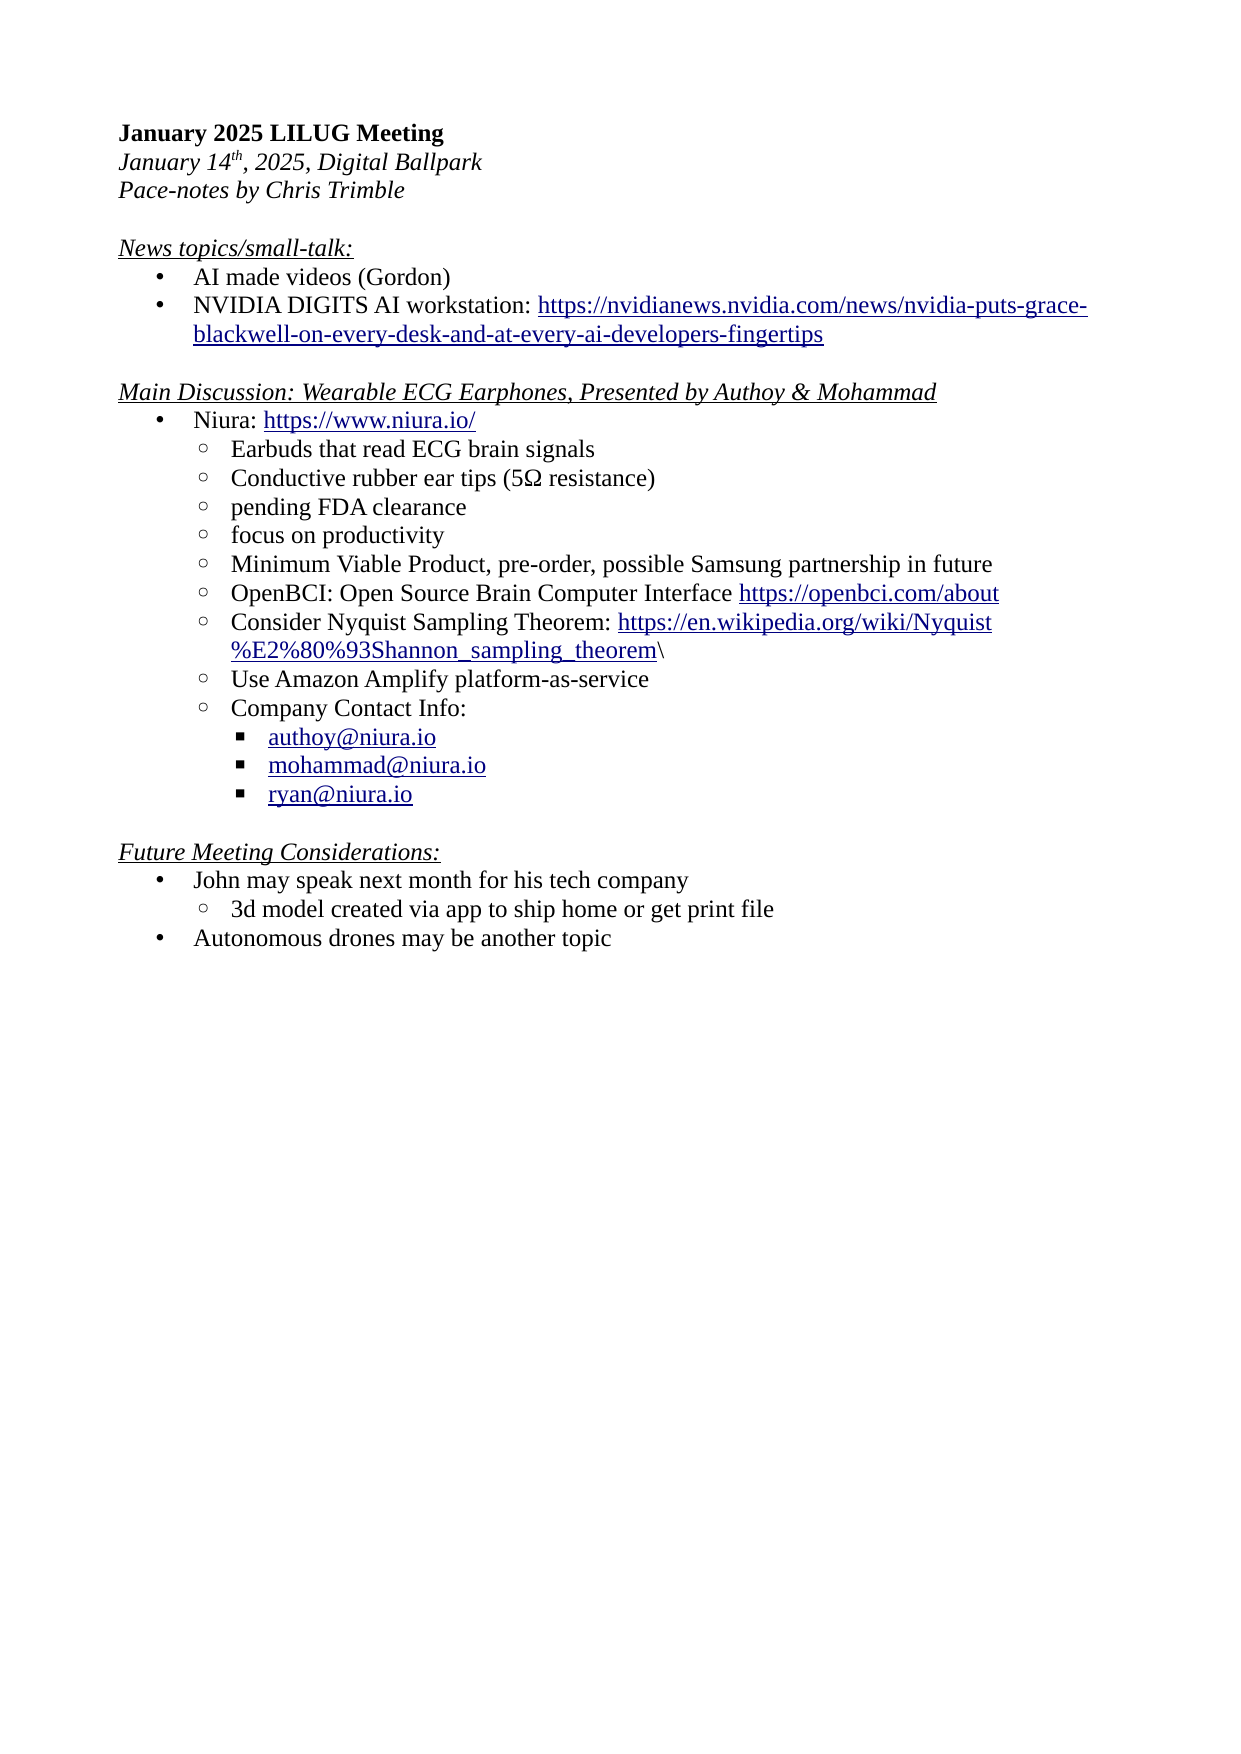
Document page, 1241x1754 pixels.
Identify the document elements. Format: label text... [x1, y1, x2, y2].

text News topics/small-talk: [118, 233, 1122, 262]
list AI made videos (Gordon) [156, 262, 1122, 291]
text Pace-notes by Chris Trimble [118, 176, 1122, 204]
list John may speak next month for his tech company [156, 866, 1122, 894]
list Autonomous drones may be another topic [156, 923, 1122, 952]
list Niura: https://www.niura.io/ [156, 406, 1122, 434]
list focus on productivity [193, 521, 1122, 549]
list Company Contact Info: [193, 693, 1122, 722]
list Earbuds that read ECG brain signals [193, 434, 1122, 463]
list NVIDIA DIGITS AI workstation: https://nvidianews.nvidia.com/news/nvidia-puts-grace-blackwell-on-every-desk-and-at-every-ai-developers-fingertips [156, 291, 1122, 348]
list Conductive rubber ear tips (5Ω resistance) [193, 463, 1122, 492]
list Consider Nyquist Sampling Theorem: https://en.wikipedia.org/wiki/Nyquist%E2%80%93Shannon_sampling_theorem\ [193, 607, 1122, 664]
list OpenBCI: Open Source Brain Computer Interface https://openbci.com/about [193, 578, 1122, 607]
list mohammad@niura.io [231, 751, 1122, 779]
list authoy@niura.io [231, 722, 1122, 751]
list Use Amazon Amplify platform-as-service [193, 664, 1122, 693]
text January 2025 LILUG Meeting [118, 118, 1122, 147]
list ryan@niura.io [231, 779, 1122, 808]
list Minimum Viable Product, pre-order, possible Samsung partnership in future [193, 549, 1122, 578]
text Future Meeting Considerations: [118, 837, 1122, 866]
list pending FDA clearance [193, 492, 1122, 521]
text January 14th, 2025, Digital Ballpark [118, 147, 1122, 176]
text Main Discussion: Wearable ECG Earphones, Presented by Authoy & Mohammad [118, 377, 1122, 406]
list 3d model created via app to ship home or get print file [193, 894, 1122, 923]
